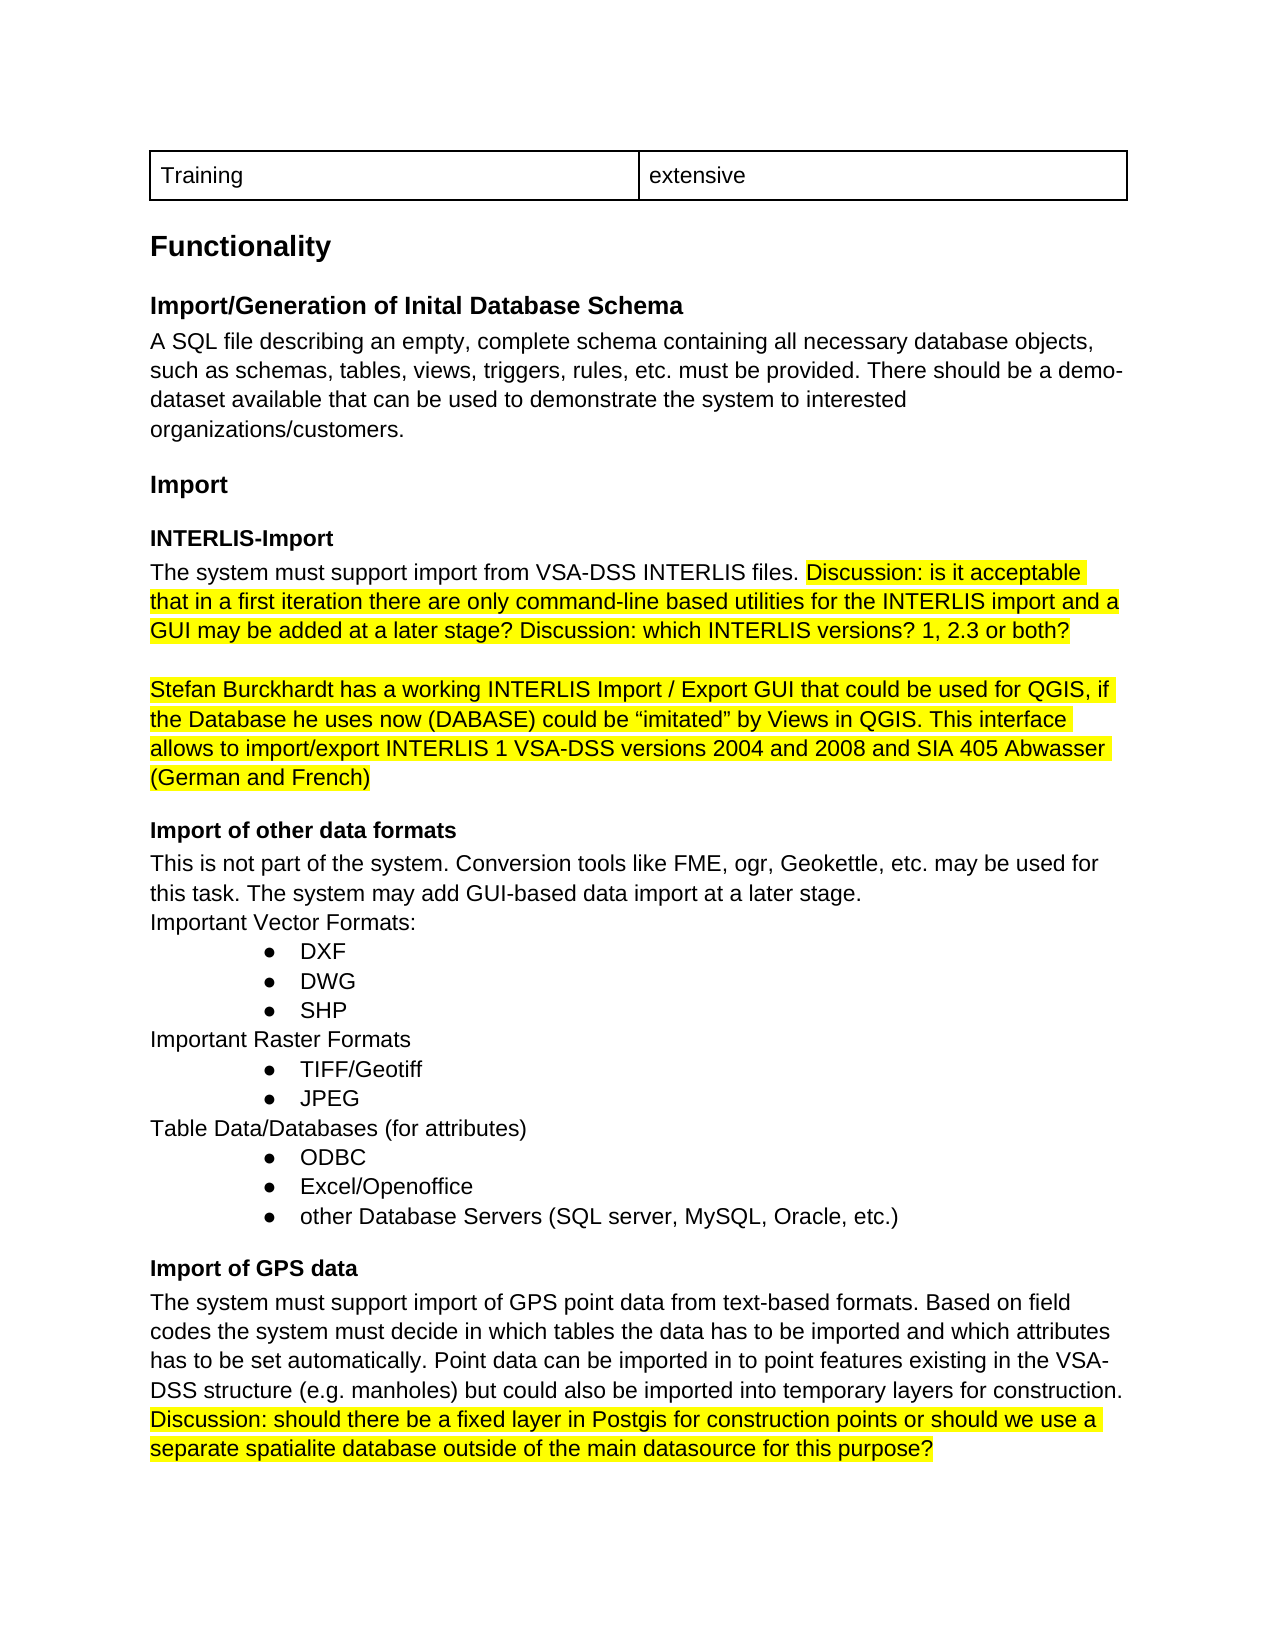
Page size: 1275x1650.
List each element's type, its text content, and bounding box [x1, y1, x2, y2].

subtitle Import [150, 471, 1125, 499]
list ODBC [262, 1145, 1125, 1170]
text Stefan Burckhardt has a working INTERLIS Import / Export GUI that could be used for QGIS, if the Database he uses now (DABASE) could be “imitated” by Views in QGIS. This interface allows to import/export INTERLIS 1 VSA-DSS versions 2004 and 2008 and SIA 405 Abwasser (German and French) [150, 677, 1125, 791]
text Table Data/Databases (for attributes) [150, 1115, 1125, 1141]
subtitle Import of GPS data [150, 1256, 1125, 1281]
list TIFF/Geotiff [262, 1057, 1125, 1082]
list Excel/Openoffice [262, 1174, 1125, 1200]
table_cell extensive [640, 152, 1126, 198]
text This is not part of the system. Conversion tools like FME, ogr, Geokettle, etc. may be used for this task. The system may add GUI-based data import at a later stage. [150, 851, 1125, 906]
text The system must support import of GPS point data from text-based formats. Based on field codes the system must decide in which tables the data has to be imported and which attributes has to be set automatically. Point data can be imported in to point features existing in the VSA-DSS structure (e.g. manholes) but could also be imported into temporary layers for construction. Discussion: should there be a fixed layer in Postgis for construction points or should we use a separate spatialite database outside of the main datasource for this purpose? [150, 1289, 1125, 1462]
subtitle Import of other data formats [150, 817, 1125, 843]
list DXF [262, 939, 1125, 965]
text Important Raster Formats [150, 1027, 1125, 1053]
subtitle Import/Generation of Inital Database Schema [150, 292, 1125, 320]
text The system must support import from VSA-DSS INTERLIS files. Discussion: is it acceptable that in a first iteration there are only command-line based utilities for the INTERLIS import and a GUI may be added at a later stage? Discussion: which INTERLIS versions? 1, 2.3 or both? [150, 559, 1125, 644]
table_cell Training [151, 152, 638, 198]
list other Database Servers (SQL server, MySQL, Oracle, etc.) [262, 1203, 1125, 1229]
subtitle Functionality [150, 230, 1125, 262]
text Important Vector Formats: [150, 910, 1125, 935]
subtitle INTERLIS-Import [150, 526, 1125, 552]
list SHP [262, 998, 1125, 1023]
list DWG [262, 968, 1125, 994]
text A SQL file describing an empty, complete schema containing all necessary database objects, such as schemas, tables, views, triggers, rules, etc. must be provided. There should be a demo-dataset available that can be used to demonstrate the system to interested organizations/customers. [150, 328, 1125, 442]
list JPEG [262, 1086, 1125, 1112]
